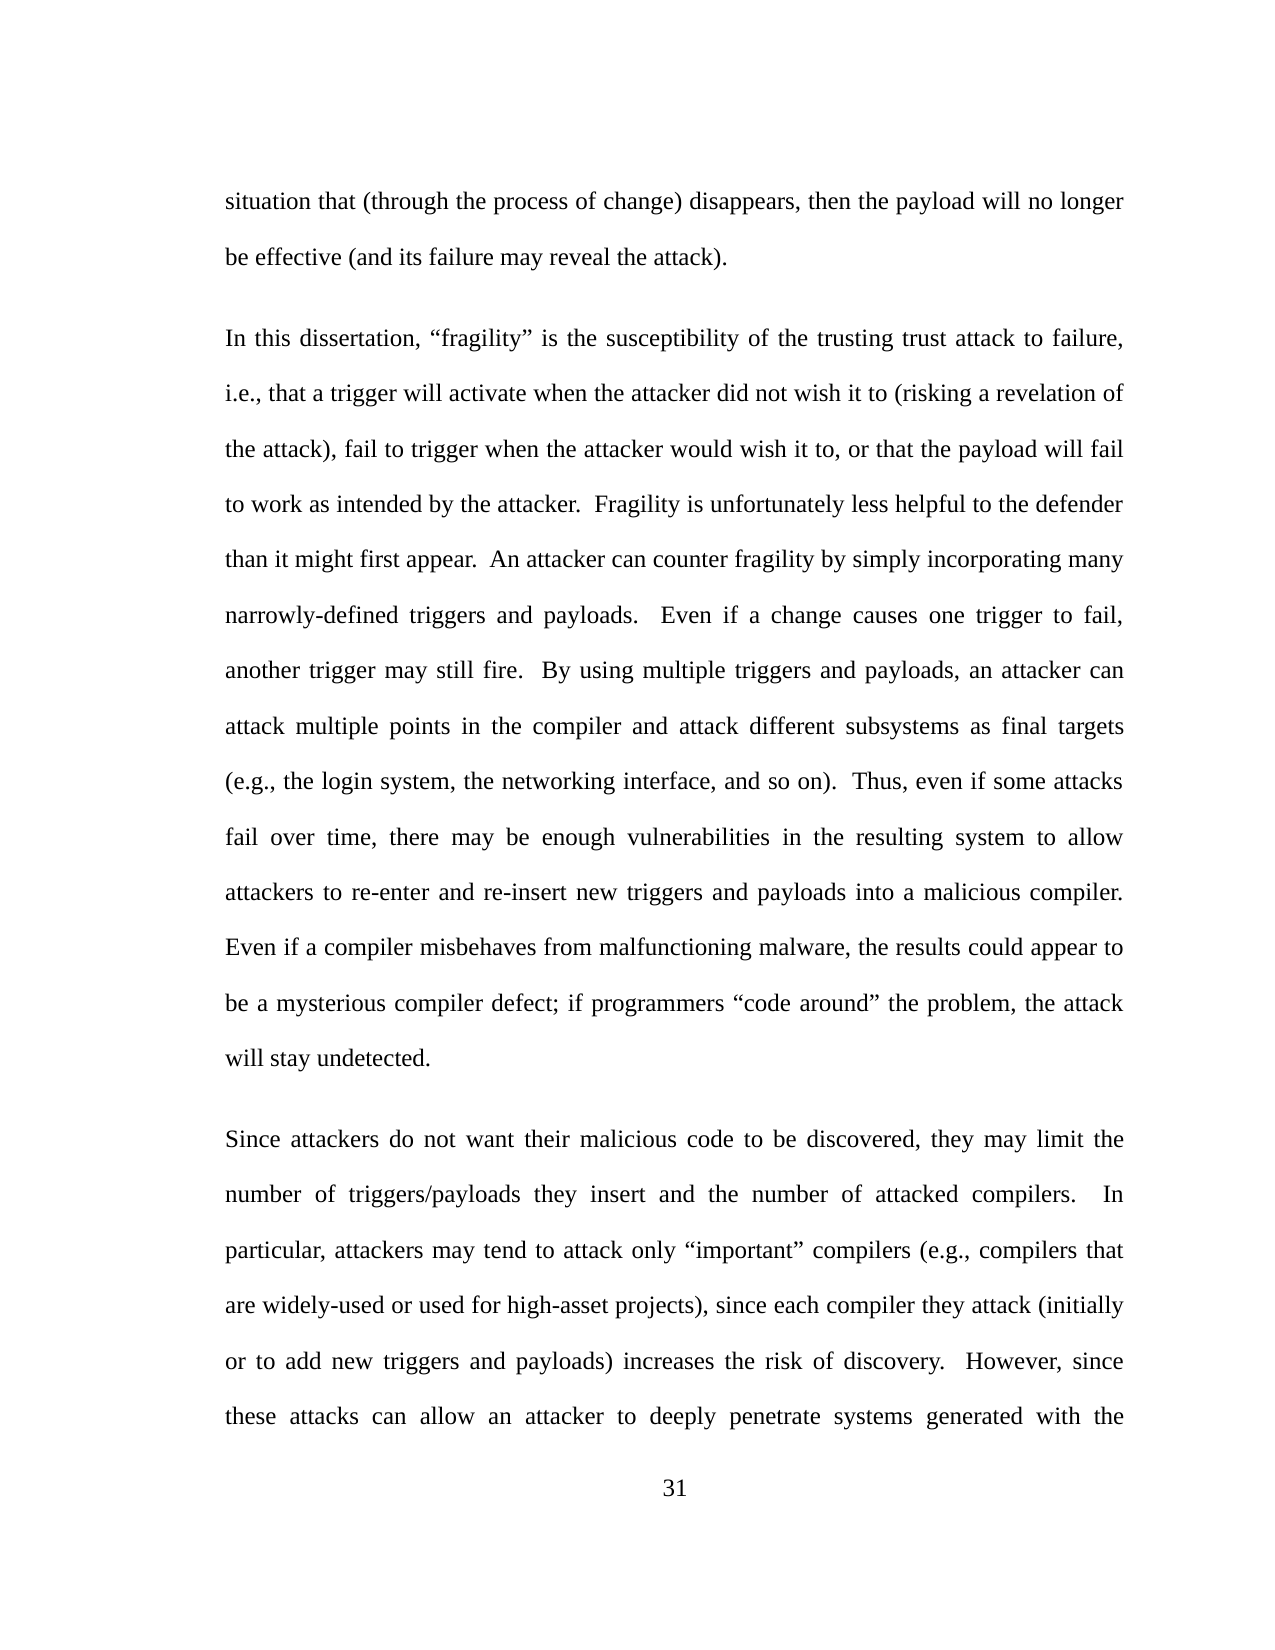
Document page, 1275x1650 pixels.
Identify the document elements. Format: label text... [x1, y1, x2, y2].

text situation that (through the process of change) disappears, then the payload will no longer be effective (and its failure may reveal the attack). [225, 187, 1125, 271]
text Since attackers do not want their malicious code to be discovered, they may limit the number of triggers/payloads they insert and the number of attacked compilers. In particular, attackers may tend to attack only “important” compilers (e.g., compilers that are widely-used or used for high-asset projects), since each compiler they attack (initially or to add new triggers and payloads) increases the risk of discovery. However, since these attacks can allow an attacker to deeply penetrate systems generated with the [225, 1125, 1125, 1430]
text In this dissertation, “fragility” is the susceptibility of the trusting trust attack to failure, i.e., that a trigger will activate when the attacker did not wish it to (risking a revelation of the attack), fail to trigger when the attacker would wish it to, or that the payload will fail to work as intended by the attacker. Fragility is unfortunately less helpful to the defender than it might first appear. An attacker can counter fragility by simply incorporating many narrowly-defined triggers and payloads. Even if a change causes one trigger to fail, another trigger may still fire. By using multiple triggers and payloads, an attacker can attack multiple points in the compiler and attack different subsystems as final targets (e.g., the login system, the networking interface, and so on). Thus, even if some attacks fail over time, there may be enough vulnerabilities in the resulting system to allow attackers to re-enter and re-insert new triggers and payloads into a malicious compiler. Even if a compiler misbehaves from malfunctioning malware, the results could appear to be a mysterious compiler defect; if programmers “code around” the problem, the attack will stay undetected. [225, 324, 1125, 1072]
